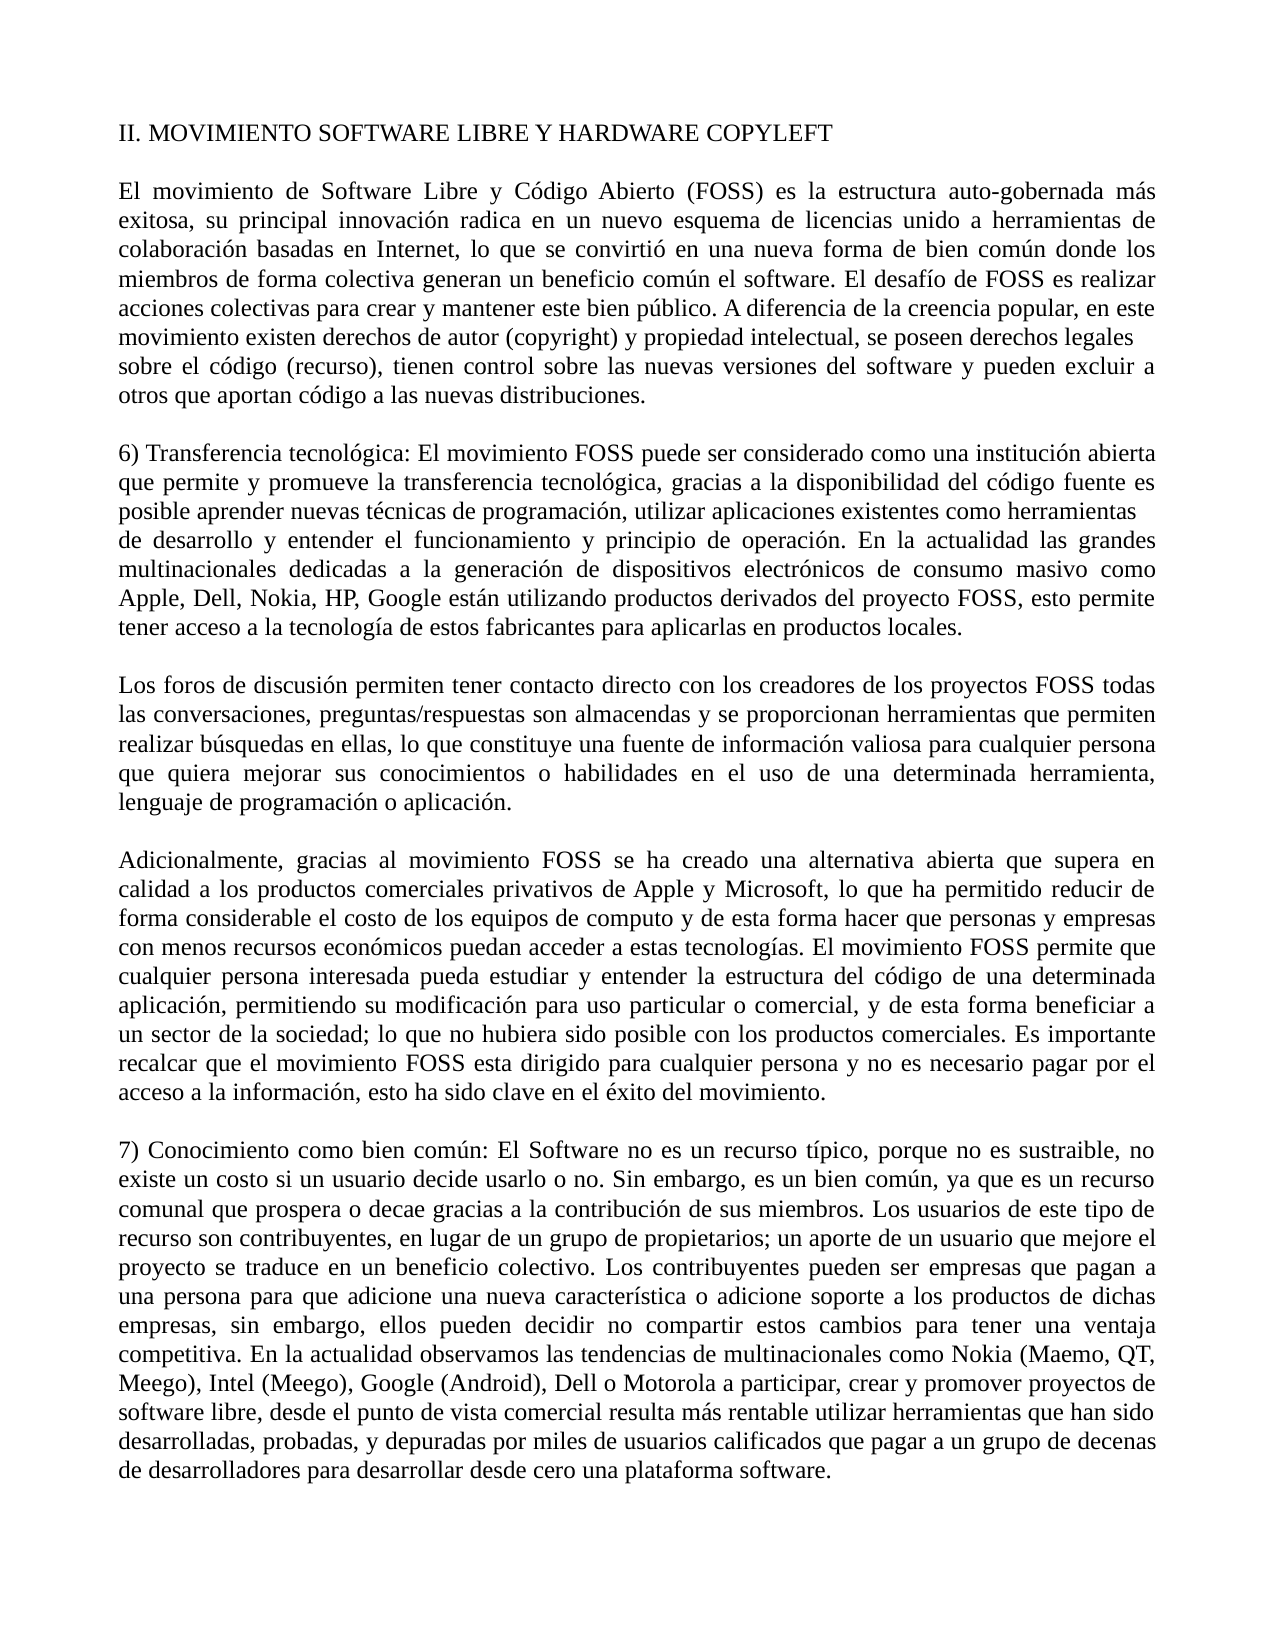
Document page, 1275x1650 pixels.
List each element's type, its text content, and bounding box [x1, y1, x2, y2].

text Los foros de discusión permiten tener contacto directo con los creadores de los proyectos FOSS todas las conversaciones, preguntas/respuestas son almacendas y se proporcionan herramientas que permiten realizar búsquedas en ellas, lo que constituye una fuente de información valiosa para cualquier persona que quiera mejorar sus conocimientos o habilidades en el uso de una determinada herramienta, lenguaje de programación o aplicación. [118, 670, 1157, 816]
text Adicionalmente, gracias al movimiento FOSS se ha creado una alternativa abierta que supera en calidad a los productos comerciales privativos de Apple y Microsoft, lo que ha permitido reducir de forma considerable el costo de los equipos de computo y de esta forma hacer que personas y empresas con menos recursos económicos puedan acceder a estas tecnologías. El movimiento FOSS permite que cualquier persona interesada pueda estudiar y entender la estructura del código de una determinada aplicación, permitiendo su modificación para uso particular o comercial, y de esta forma beneficiar a un sector de la sociedad; lo que no hubiera sido posible con los productos comerciales. Es importante recalcar que el movimiento FOSS esta dirigido para cualquier persona y no es necesario pagar por el acceso a la información, esto ha sido clave en el éxito del movimiento. [118, 845, 1157, 1106]
text 6) Transferencia tecnológica: El movimiento FOSS puede ser considerado como una institución abierta que permite y promueve la transferencia tecnológica, gracias a la disponibilidad del código fuente es posible aprender nuevas técnicas de programación, utilizar aplicaciones existentes como herramientas [118, 438, 1157, 525]
text 7) Conocimiento como bien común: El Software no es un recurso típico, porque no es sustraible, no existe un costo si un usuario decide usarlo o no. Sin embargo, es un bien común, ya que es un recurso comunal que prospera o decae gracias a la contribución de sus miembros. Los usuarios de este tipo de recurso son contribuyentes, en lugar de un grupo de propietarios; un aporte de un usuario que mejore el proyecto se traduce en un beneficio colectivo. Los contribuyentes pueden ser empresas que pagan a una persona para que adicione una nueva característica o adicione soporte a los productos de dichas empresas, sin embargo, ellos pueden decidir no compartir estos cambios para tener una ventaja competitiva. En la actualidad observamos las tendencias de multinacionales como Nokia (Maemo, QT, Meego), Intel (Meego), Google (Android), Dell o Motorola a participar, crear y promover proyectos de software libre, desde el punto de vista comercial resulta más rentable utilizar herramientas que han sido [118, 1135, 1157, 1426]
text II. MOVIMIENTO SOFTWARE LIBRE Y HARDWARE COPYLEFT [118, 118, 1157, 147]
text sobre el código (recurso), tienen control sobre las nuevas versiones del software y pueden excluir a otros que aportan código a las nuevas distribuciones. [118, 351, 1157, 409]
text de desarrollo y entender el funcionamiento y principio de operación. En la actualidad las grandes multinacionales dedicadas a la generación de dispositivos electrónicos de consumo masivo como Apple, Dell, Nokia, HP, Google están utilizando productos derivados del proyecto FOSS, esto permite tener acceso a la tecnología de estos fabricantes para aplicarlas en productos locales. [118, 525, 1157, 641]
text desarrolladas, probadas, y depuradas por miles de usuarios calificados que pagar a un grupo de decenas de desarrolladores para desarrollar desde cero una plataforma software. [118, 1426, 1157, 1484]
text El movimiento de Software Libre y Código Abierto (FOSS) es la estructura auto-gobernada más exitosa, su principal innovación radica en un nuevo esquema de licencias unido a herramientas de colaboración basadas en Internet, lo que se convirtió en una nueva forma de bien común donde los miembros de forma colectiva generan un beneficio común el software. El desafío de FOSS es realizar acciones colectivas para crear y mantener este bien público. A diferencia de la creencia popular, en este movimiento existen derechos de autor (copyright) y propiedad intelectual, se poseen derechos legales [118, 176, 1157, 351]
